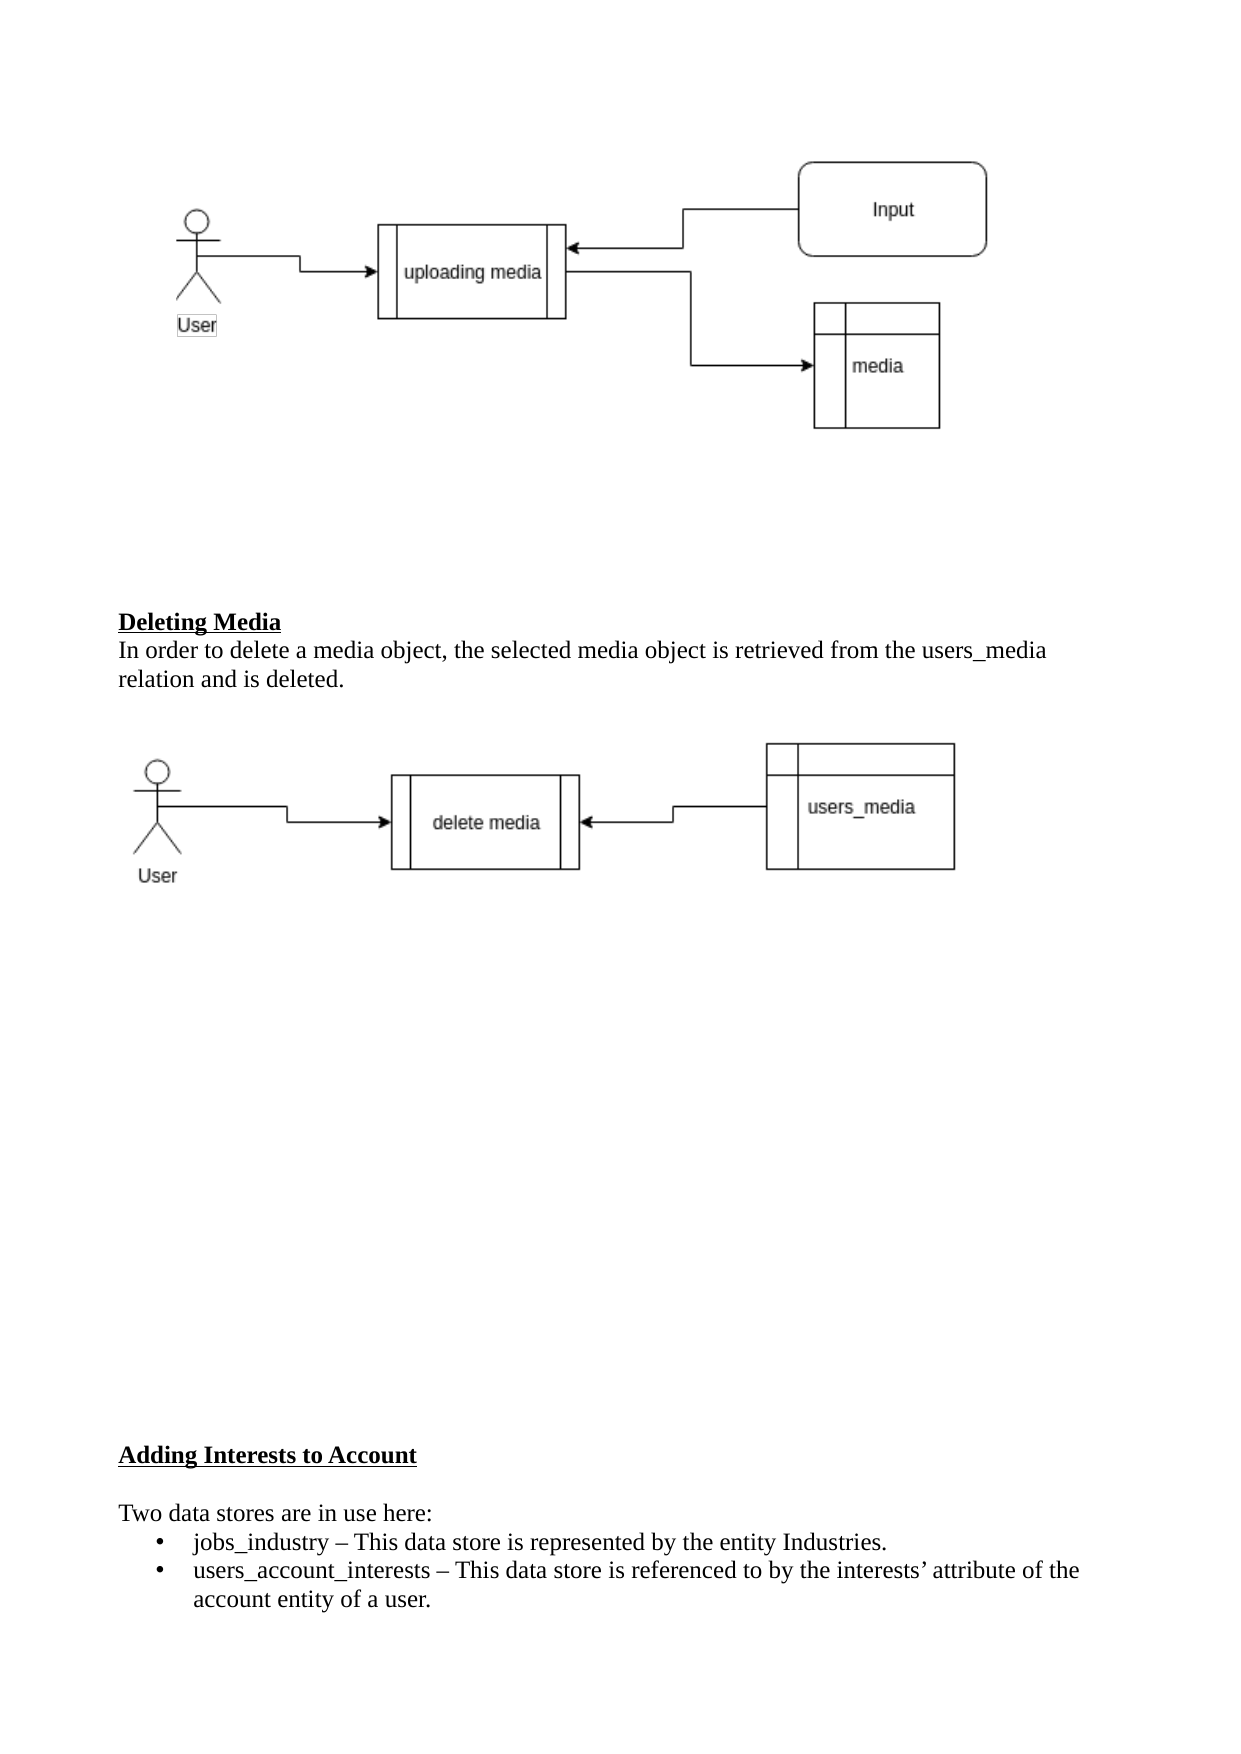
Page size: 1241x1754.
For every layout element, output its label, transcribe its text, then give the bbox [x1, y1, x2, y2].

text In order to delete a media object, the selected media object is retrieved from the users_media relation and is deleted. [118, 636, 1122, 693]
list users_account_interests – This data store is referenced to by the interests’ attribute of the account entity of a user. [156, 1556, 1122, 1613]
text Deleting Media [118, 607, 1122, 636]
text Adding Interests to Account [118, 1441, 1122, 1469]
text Two data stores are in use here: [118, 1498, 1122, 1527]
list jobs_industry – This data store is represented by the entity Industries. [156, 1527, 1122, 1556]
